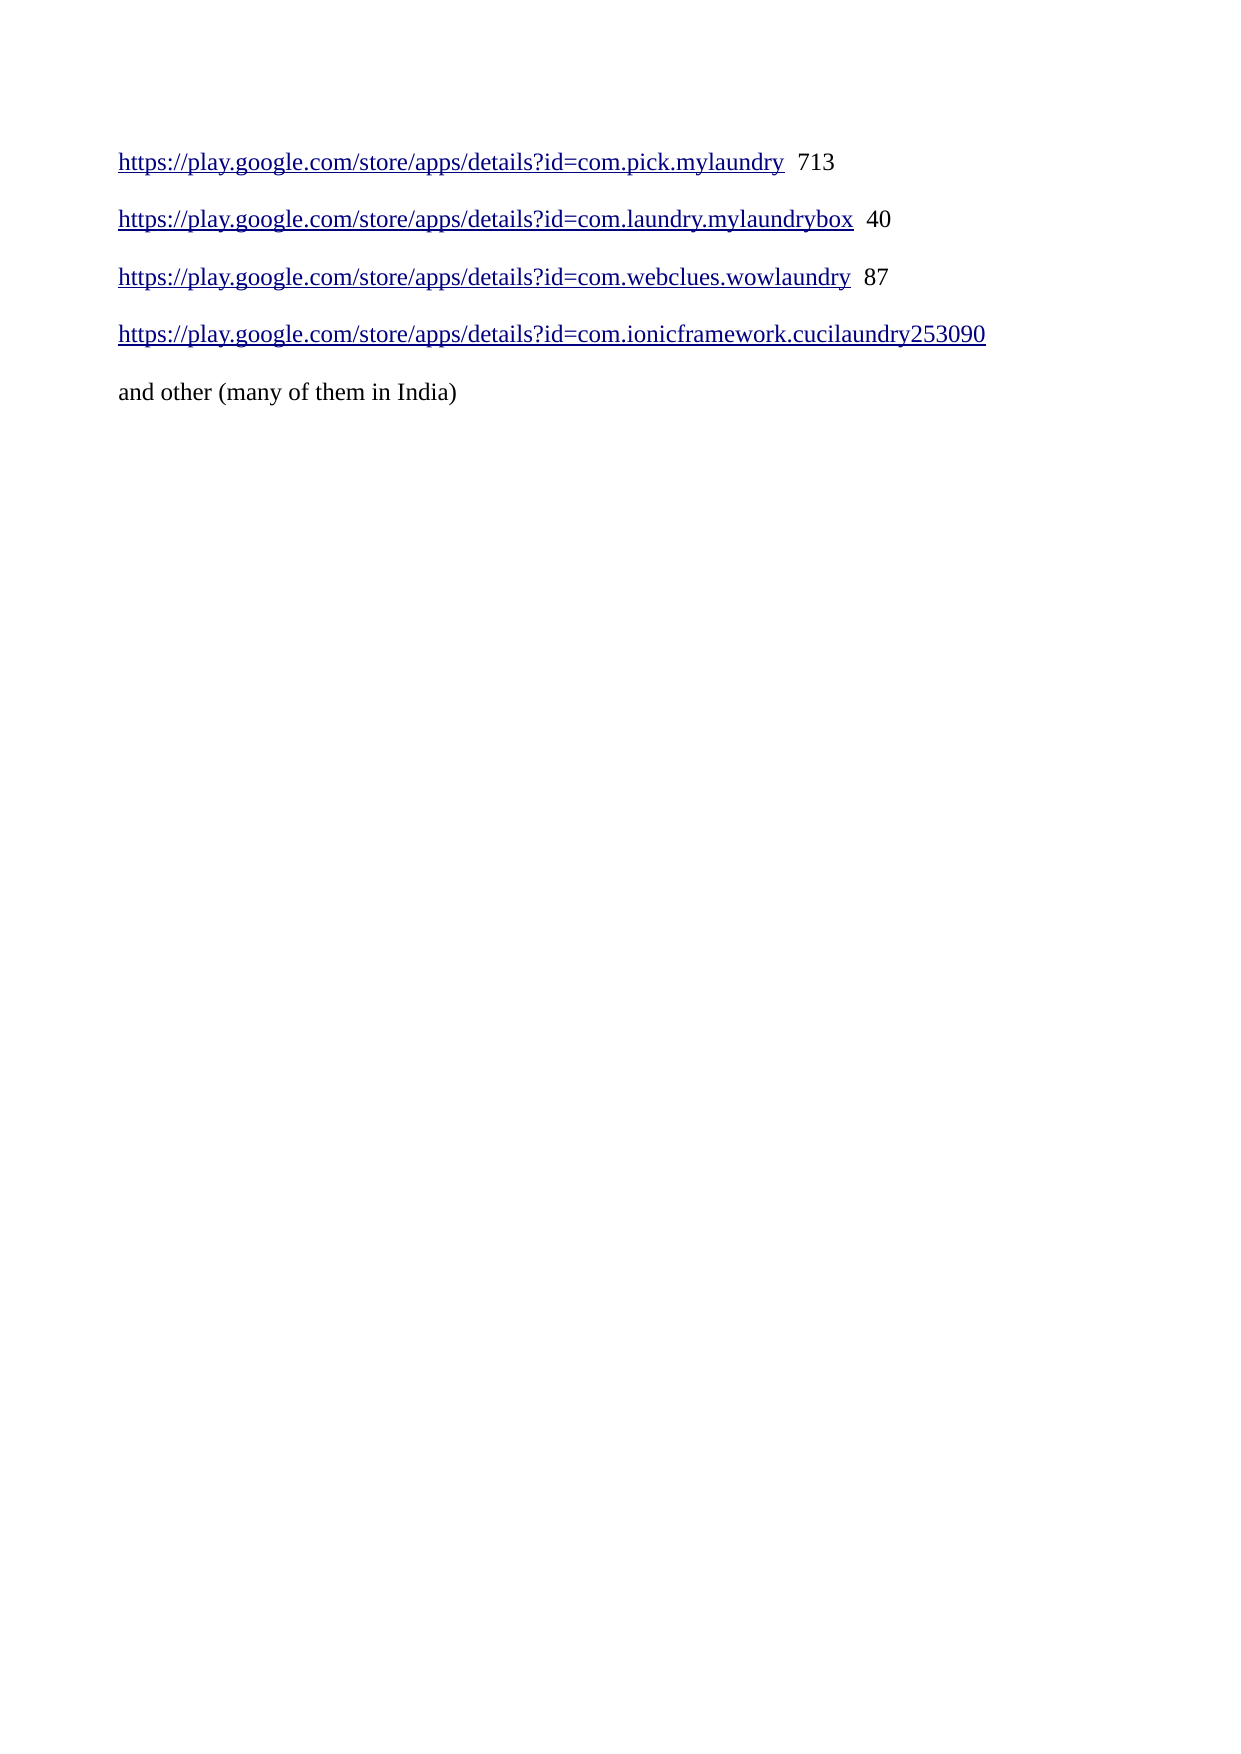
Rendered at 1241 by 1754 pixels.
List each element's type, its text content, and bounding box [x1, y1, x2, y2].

text https://play.google.com/store/apps/details?id=com.laundry.mylaundrybox 40 [118, 204, 1122, 233]
text https://play.google.com/store/apps/details?id=com.webclues.wowlaundry 87 [118, 262, 1122, 291]
text and other (many of them in India) [118, 377, 1122, 406]
text https://play.google.com/store/apps/details?id=com.ionicframework.cucilaundry253090 [118, 319, 1122, 348]
text https://play.google.com/store/apps/details?id=com.pick.mylaundry 713 [118, 147, 1122, 176]
